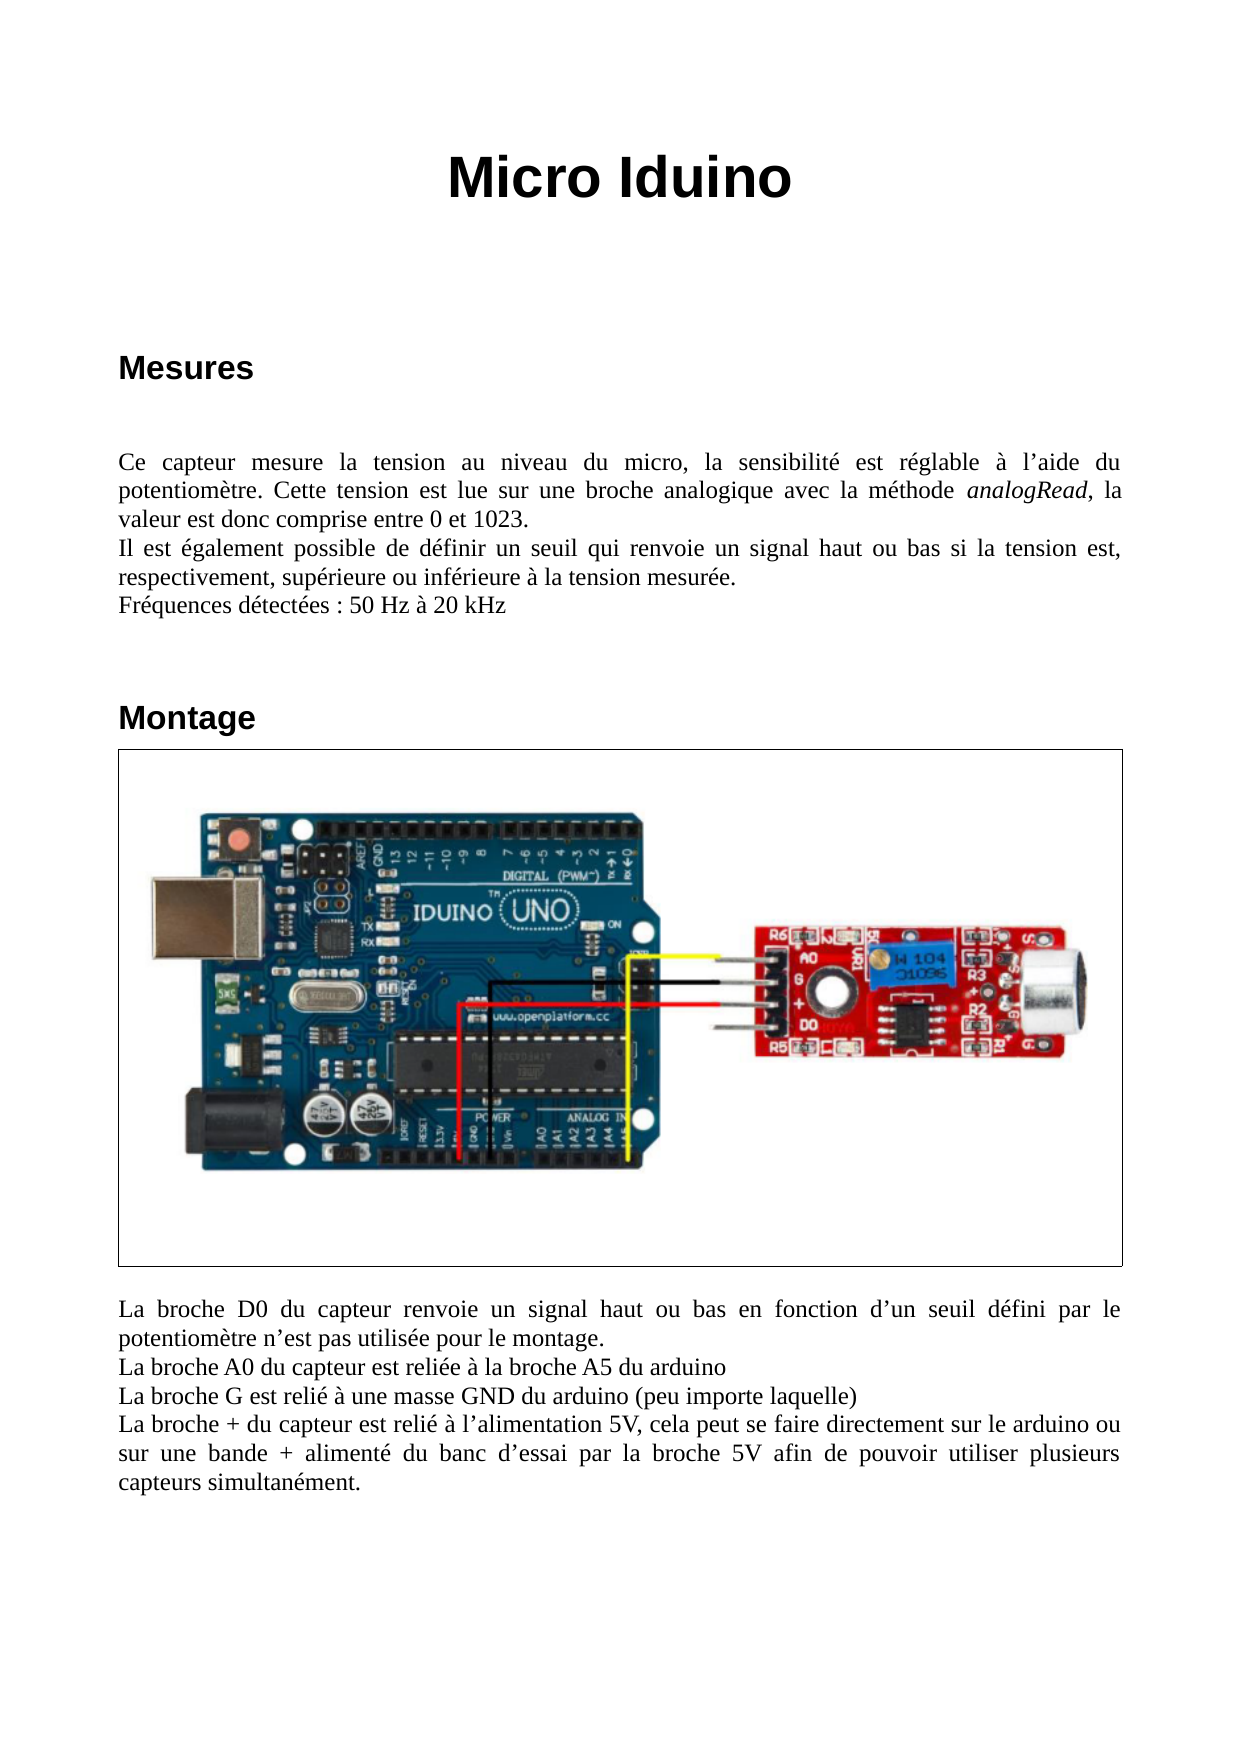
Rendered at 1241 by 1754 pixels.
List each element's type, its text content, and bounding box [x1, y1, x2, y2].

title Micro Iduino [118, 143, 1122, 210]
text Il est également possible de définir un seuil qui renvoie un signal haut ou bas si la tension est, respectivement, supérieure ou inférieure à la tension mesurée. [118, 533, 1122, 591]
text Fréquences détectées : 50 Hz à 20 kHz [118, 591, 1122, 619]
table_header [119, 750, 1122, 1266]
subtitle Montage [118, 698, 1122, 736]
text La broche D0 du capteur renvoie un signal haut ou bas en fonction d’un seuil défini par le potentiomètre n’est pas utilisée pour le montage. [118, 1294, 1122, 1352]
text Ce capteur mesure la tension au niveau du micro, la sensibilité est réglable à l’aide du potentiomètre. Cette tension est lue sur une broche analogique avec la méthode analogRead, la valeur est donc comprise entre 0 et 1023. [118, 447, 1122, 533]
text La broche + du capteur est relié à l’alimentation 5V, cela peut se faire directement sur le arduino ou sur une bande + alimenté du banc d’essai par la broche 5V afin de pouvoir utiliser plusieurs capteurs simultanément. [118, 1409, 1122, 1496]
picture [123, 754, 1117, 1232]
subtitle Mesures [118, 348, 1122, 387]
text La broche G est relié à une masse GND du arduino (peu importe laquelle) [118, 1381, 1122, 1409]
text La broche A0 du capteur est reliée à la broche A5 du arduino [118, 1352, 1122, 1381]
